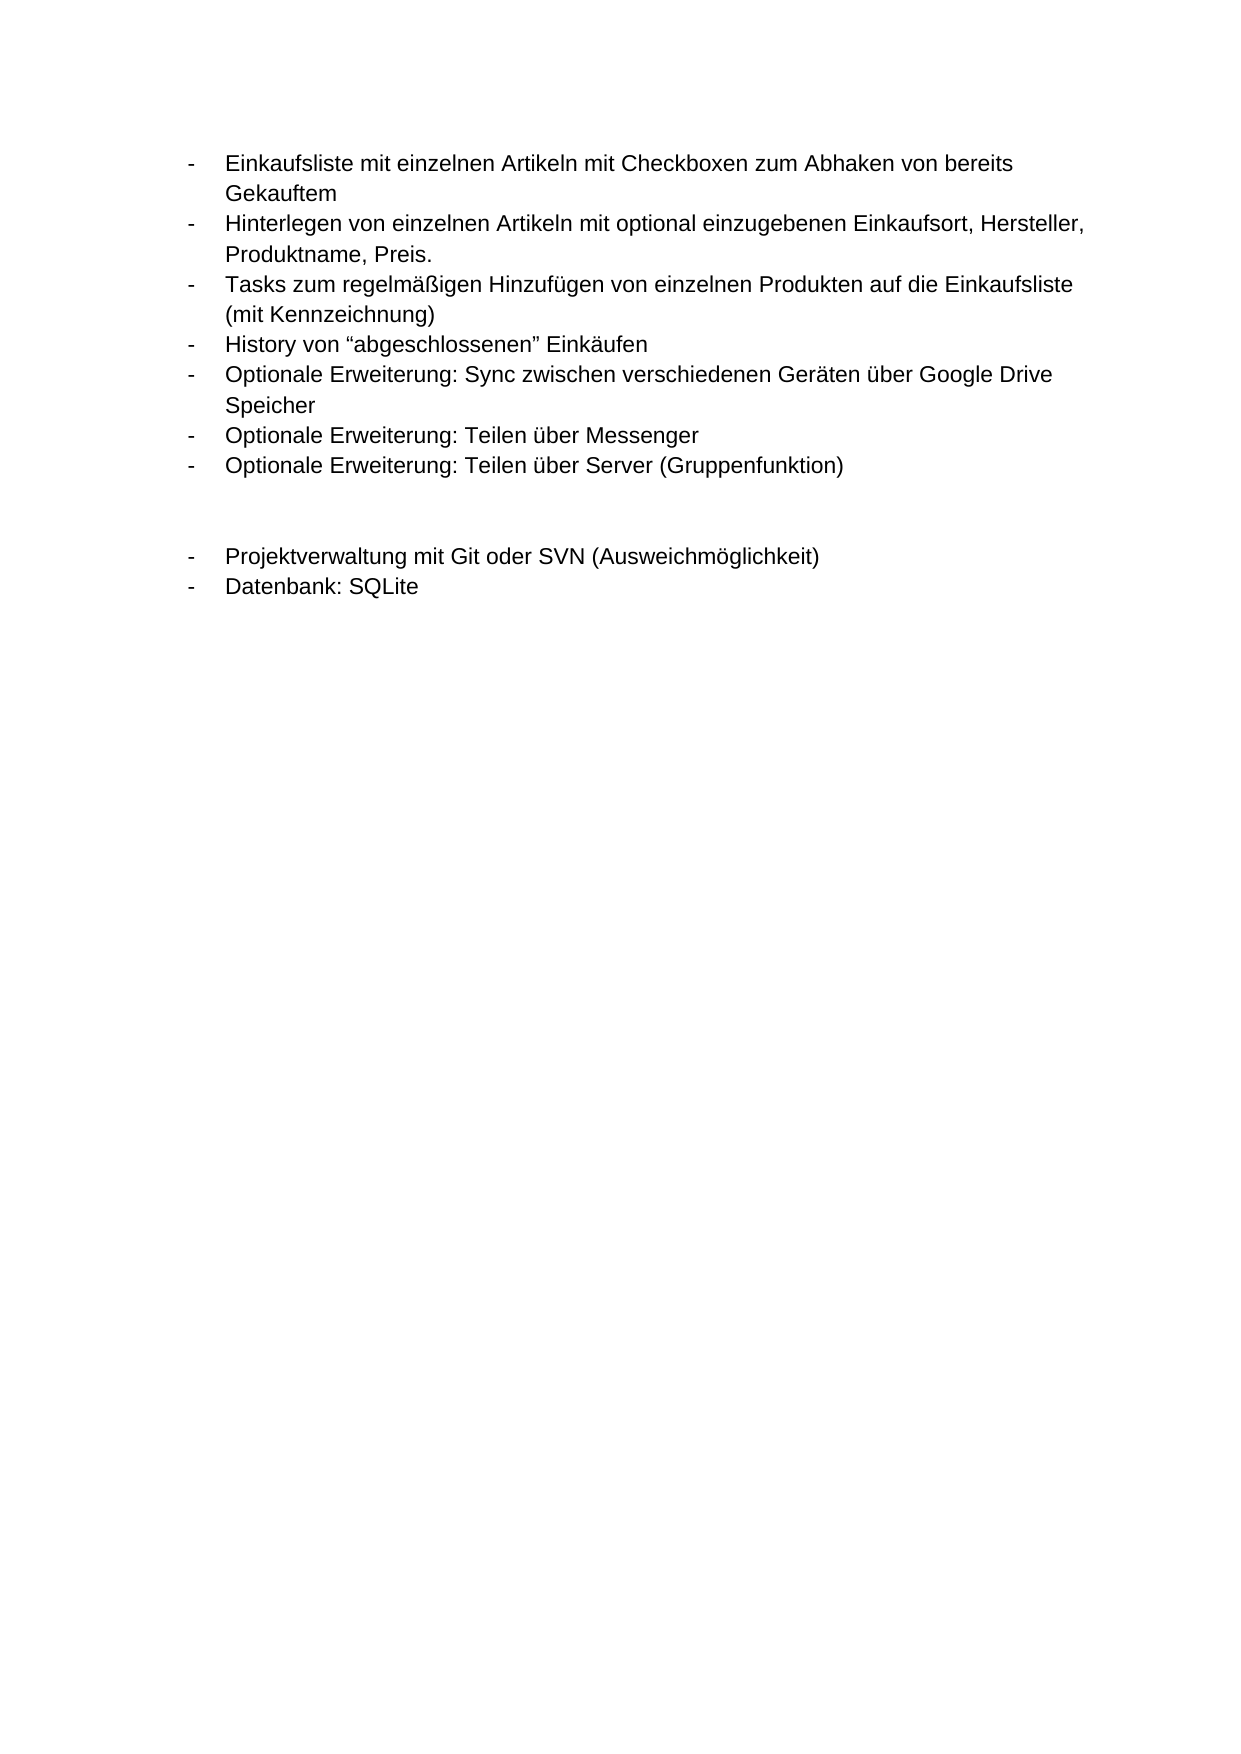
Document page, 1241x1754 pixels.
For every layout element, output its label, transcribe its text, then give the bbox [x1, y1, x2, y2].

list Projektverwaltung mit Git oder SVN (Ausweichmöglichkeit) [187, 543, 1090, 569]
list Tasks zum regelmäßigen Hinzufügen von einzelnen Produkten auf die Einkaufsliste (mit Kennzeichnung) [187, 271, 1090, 327]
list History von “abgeschlossenen” Einkäufen [187, 331, 1090, 358]
list Optionale Erweiterung: Teilen über Server (Gruppenfunktion) [187, 452, 1090, 478]
list Einkaufsliste mit einzelnen Artikeln mit Checkboxen zum Abhaken von bereits Gekauftem [187, 150, 1090, 207]
list Optionale Erweiterung: Sync zwischen verschiedenen Geräten über Google Drive Speicher [187, 361, 1090, 418]
list Hinterlegen von einzelnen Artikeln mit optional einzugebenen Einkaufsort, Hersteller, Produktname, Preis. [187, 210, 1090, 267]
list Datenbank: SQLite [187, 573, 1090, 599]
list Optionale Erweiterung: Teilen über Messenger [187, 422, 1090, 448]
